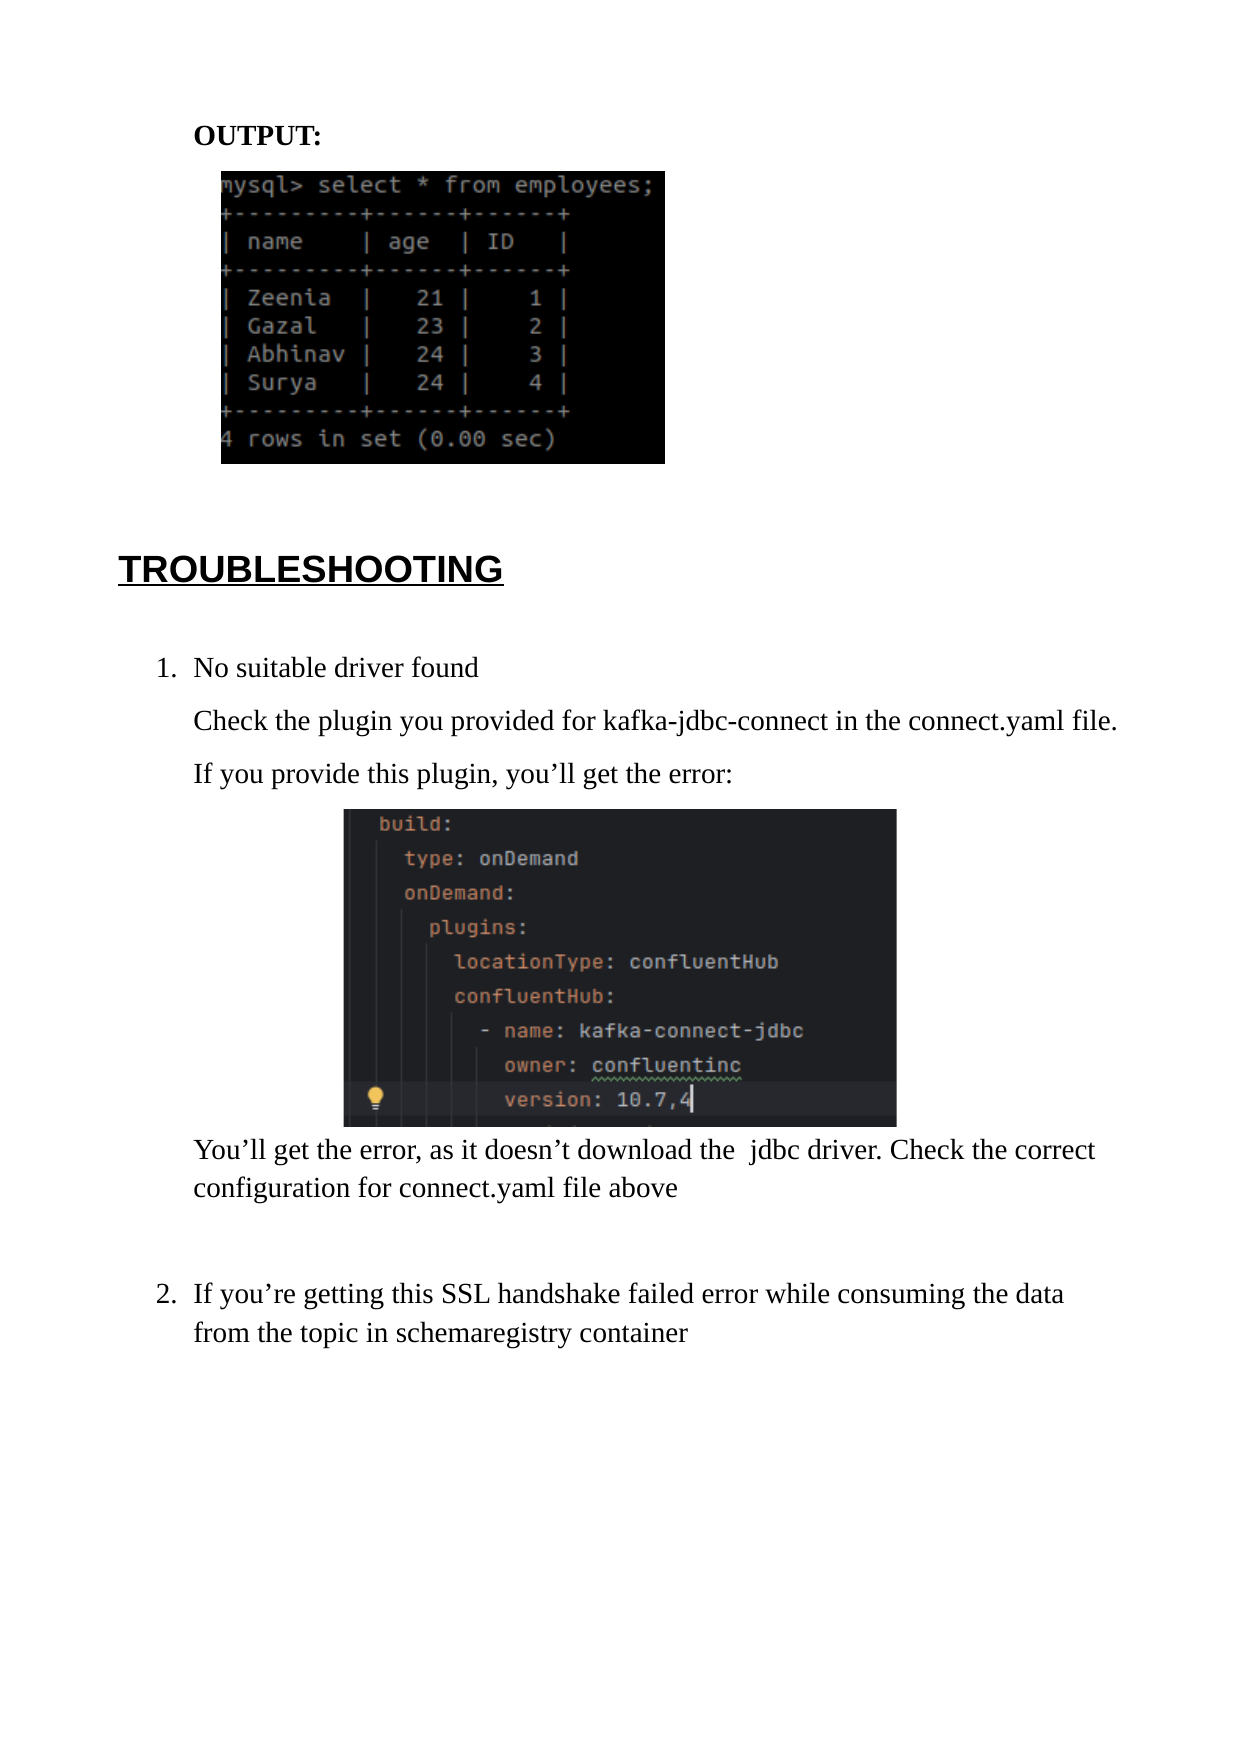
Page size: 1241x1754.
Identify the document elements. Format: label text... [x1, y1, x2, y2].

list Check the plugin you provided for kafka-jdbc-connect in the connect.yaml file. [156, 703, 1122, 737]
subtitle TROUBLESHOOTING [118, 547, 1122, 590]
list You’ll get the error, as it doesn’t download the jdbc driver. Check the correct configuration for connect.yaml file above [156, 810, 1122, 1204]
list OUTPUT: [156, 118, 1122, 152]
list If you provide this plugin, you’ll get the error: [156, 757, 1122, 790]
picture [221, 171, 665, 464]
picture [343, 809, 897, 1127]
list No suitable driver found [156, 650, 1122, 684]
list If you’re getting this SSL handshake failed error while consuming the data from the topic in schemaregistry container [156, 1277, 1122, 1349]
